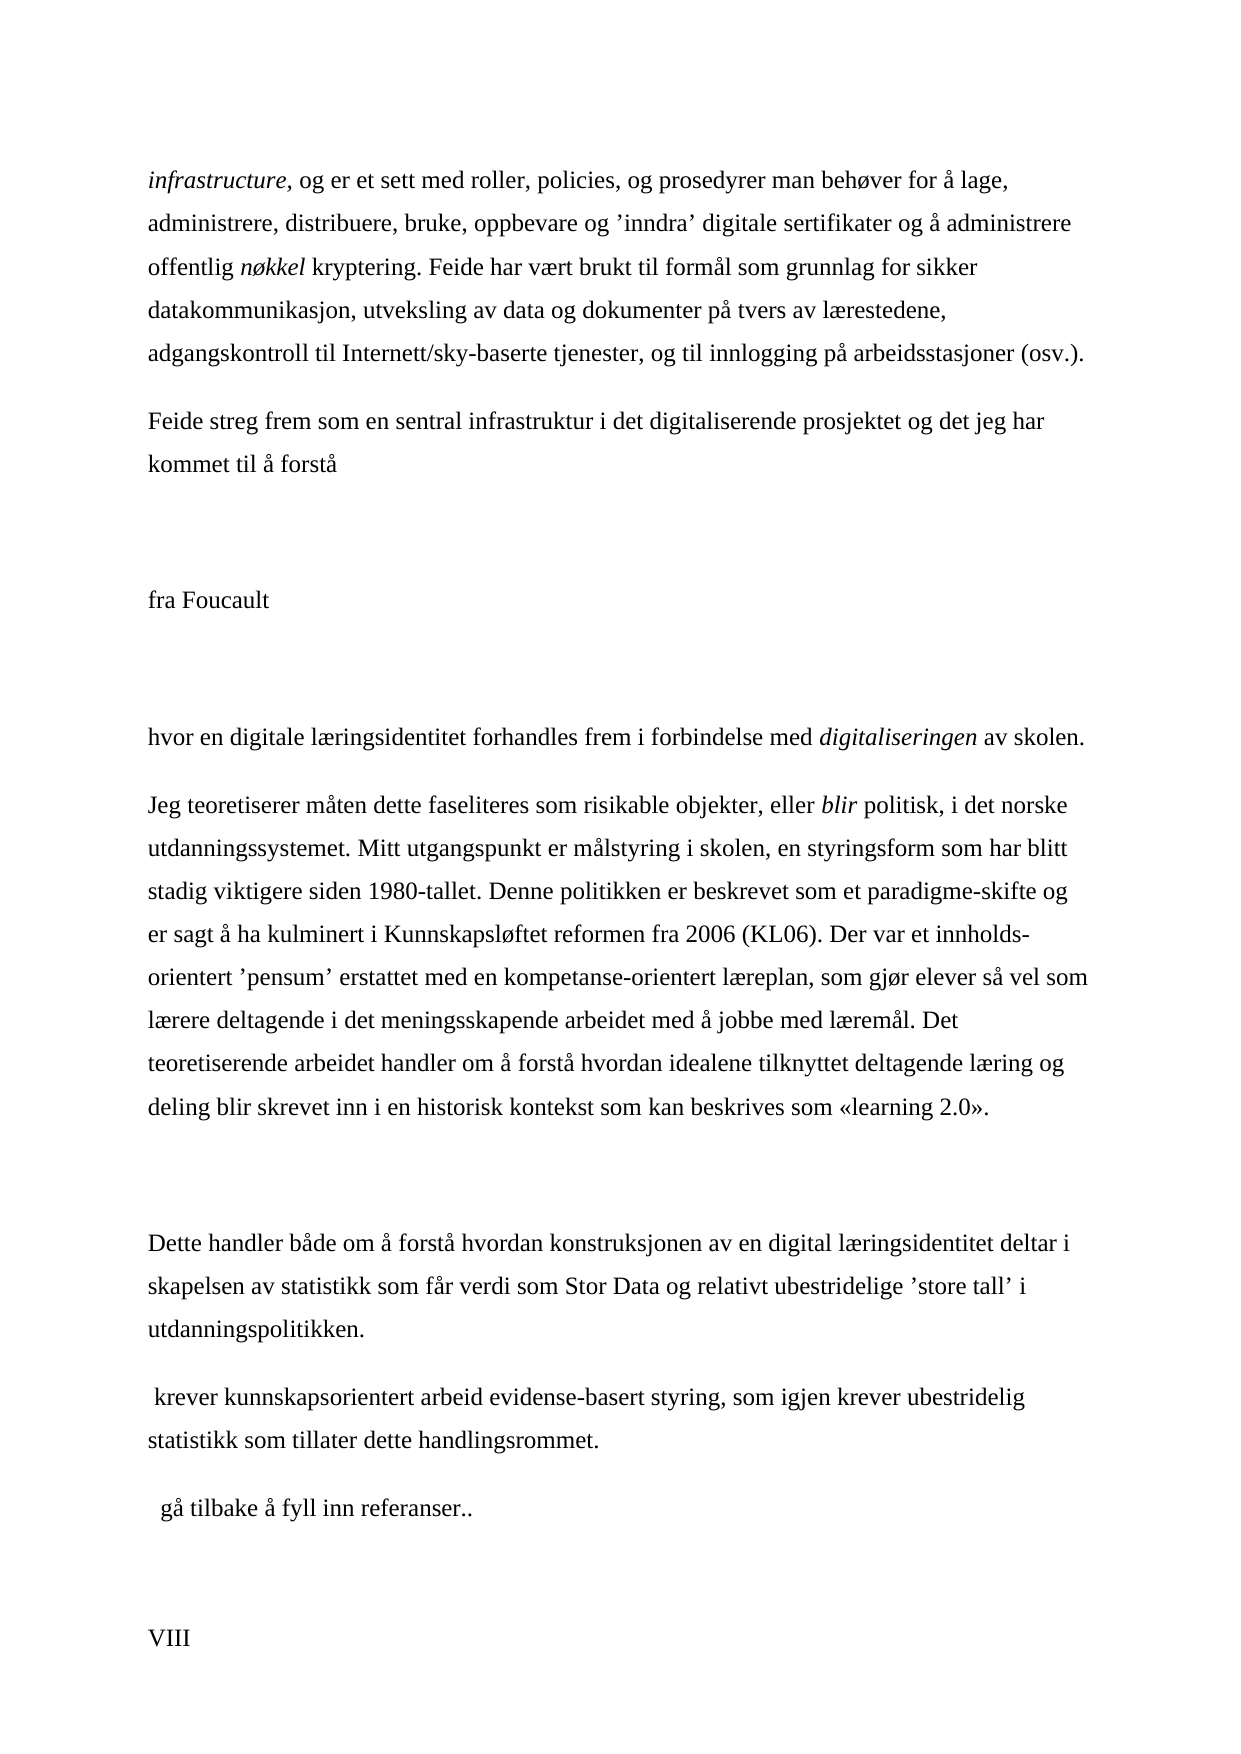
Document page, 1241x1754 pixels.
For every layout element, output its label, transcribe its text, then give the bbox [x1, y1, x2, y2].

text fra Foucault [148, 585, 1092, 614]
text gå tilbake å fyll inn referanser.. [148, 1493, 1092, 1522]
text Dette handler både om å forstå hvordan konstruksjonen av en digital læringsidentitet deltar i skapelsen av statistikk som får verdi som Stor Data og relativt ubestridelige ’store tall’ i utdanningspolitikken. [148, 1228, 1092, 1343]
text krever kunnskapsorientert arbeid evidense-basert styring, som igjen krever ubestridelig statistikk som tillater dette handlingsrommet. [148, 1382, 1092, 1454]
text hvor en digitale læringsidentitet forhandles frem i forbindelse med digitaliseringen av skolen. [148, 722, 1092, 750]
text Feide streg frem som en sentral infrastruktur i det digitaliserende prosjektet og det jeg har kommet til å forstå [148, 406, 1092, 478]
text Jeg teoretiserer måten dette faseliteres som risikable objekter, eller blir politisk, i det norske utdanningssystemet. Mitt utgangspunkt er målstyring i skolen, en styringsform som har blitt stadig viktigere siden 1980-tallet. Denne politikken er beskrevet som et paradigme-skifte og er sagt å ha kulminert i Kunnskapsløftet reformen fra 2006 (KL06). Der var et innholds-orientert ’pensum’ erstattet med en kompetanse-orientert læreplan, som gjør elever så vel som lærere deltagende i det meningsskapende arbeidet med å jobbe med læremål. Det teoretiserende arbeidet handler om å forstå hvordan idealene tilknyttet deltagende læring og deling blir skrevet inn i en historisk kontekst som kan beskrives som «learning 2.0». [148, 790, 1092, 1120]
text infrastructure, og er et sett med roller, policies, og prosedyrer man behøver for å lage, administrere, distribuere, bruke, oppbevare og ’inndra’ digitale sertifikater og å administrere offentlig nøkkel kryptering. Feide har vært brukt til formål som grunnlag for sikker datakommunikasjon, utveksling av data og dokumenter på tvers av lærestedene, adgangskontroll til Internett/sky-baserte tjenester, og til innlogging på arbeidsstasjoner (osv.). [148, 165, 1092, 367]
